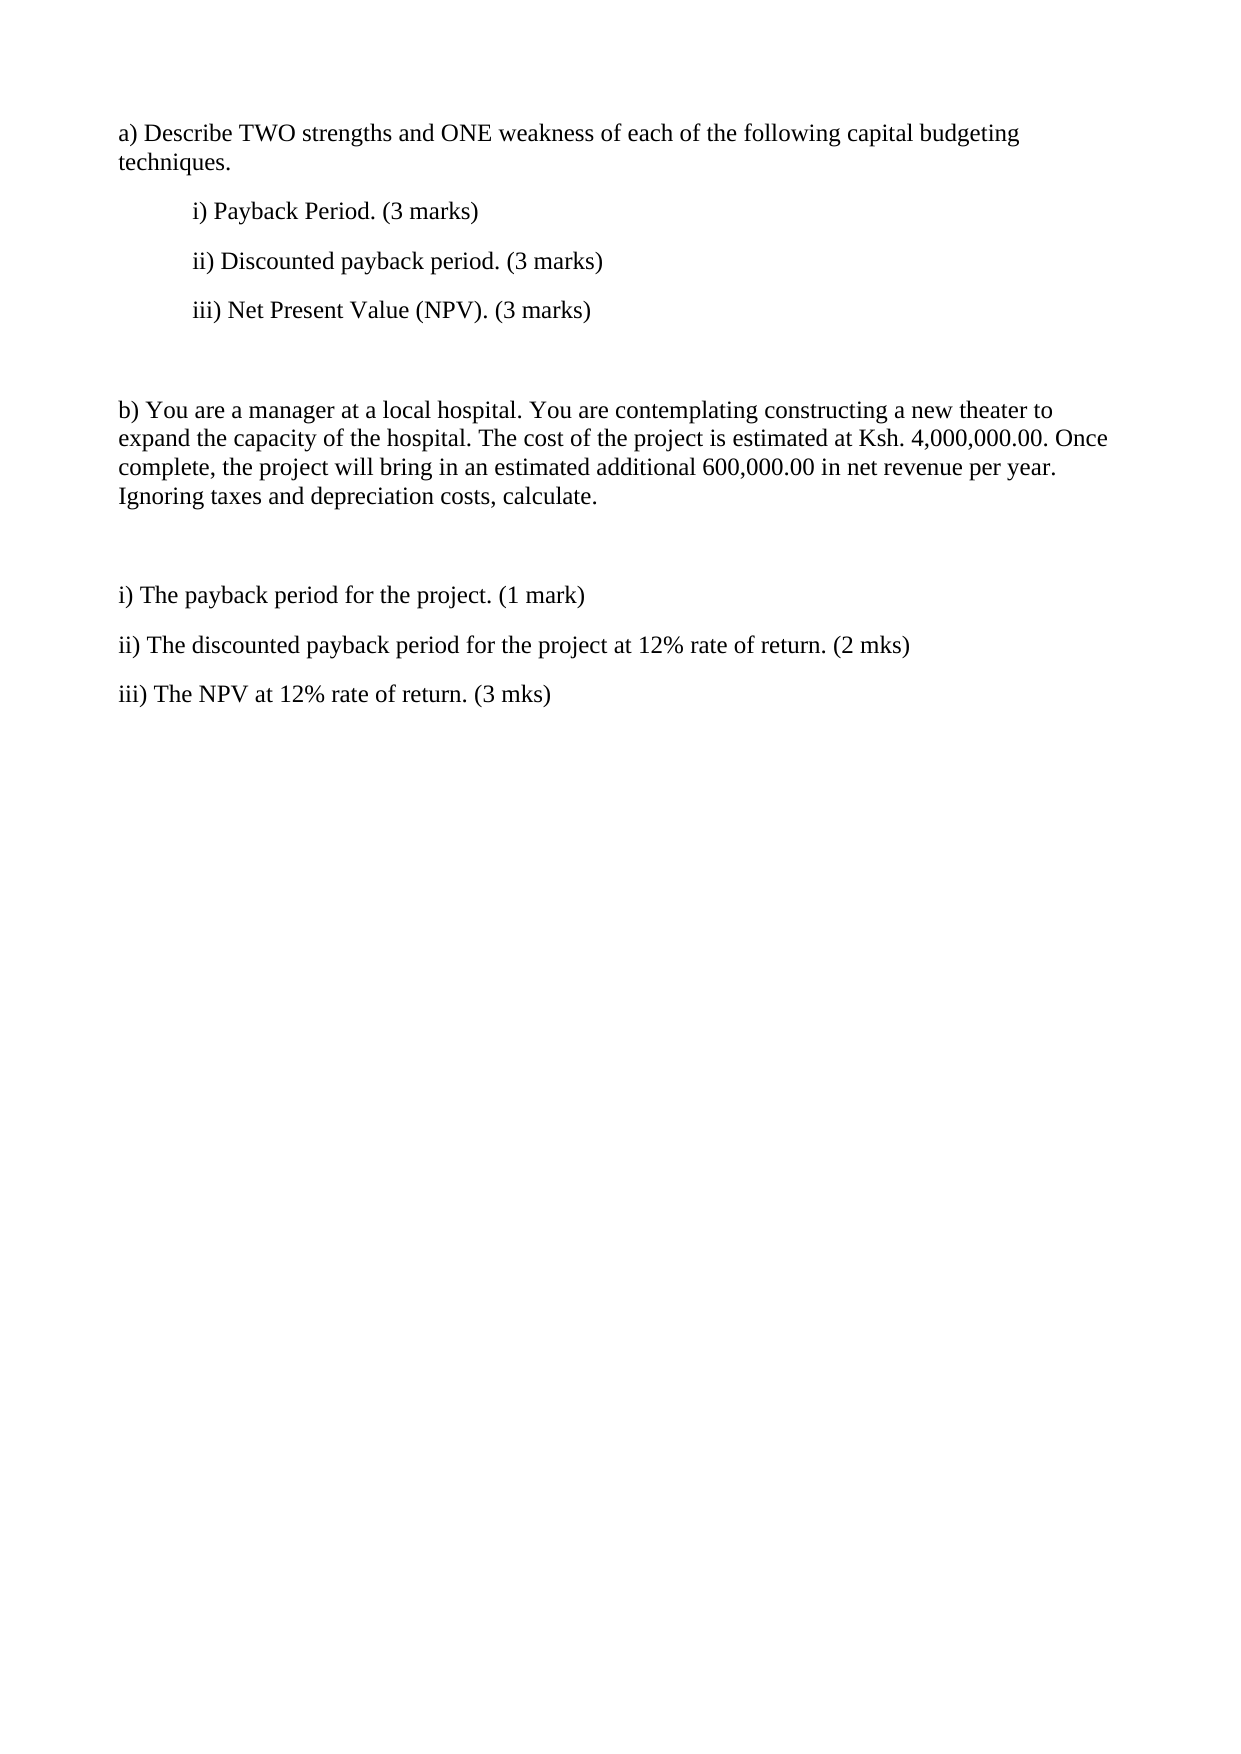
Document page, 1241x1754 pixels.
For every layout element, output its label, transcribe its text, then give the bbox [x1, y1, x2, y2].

list i) Payback Period. (3 marks) [118, 196, 1122, 225]
list a) Describe TWO strengths and ONE weakness of each of the following capital budgeting techniques. [118, 118, 1122, 176]
list ii) Discounted payback period. (3 marks) [118, 246, 1122, 275]
list ii) The discounted payback period for the project at 12% rate of return. (2 mks) [118, 630, 1122, 658]
list iii) Net Present Value (NPV). (3 marks) [118, 296, 1122, 324]
list i) The payback period for the project. (1 mark) [118, 580, 1122, 609]
list iii) The NPV at 12% rate of return. (3 mks) [118, 679, 1122, 708]
list b) You are a manager at a local hospital. You are contemplating constructing a new theater to expand the capacity of the hospital. The cost of the project is estimated at Ksh. 4,000,000.00. Once complete, the project will bring in an estimated additional 600,000.00 in net revenue per year. Ignoring taxes and depreciation costs, calculate. [118, 395, 1122, 510]
